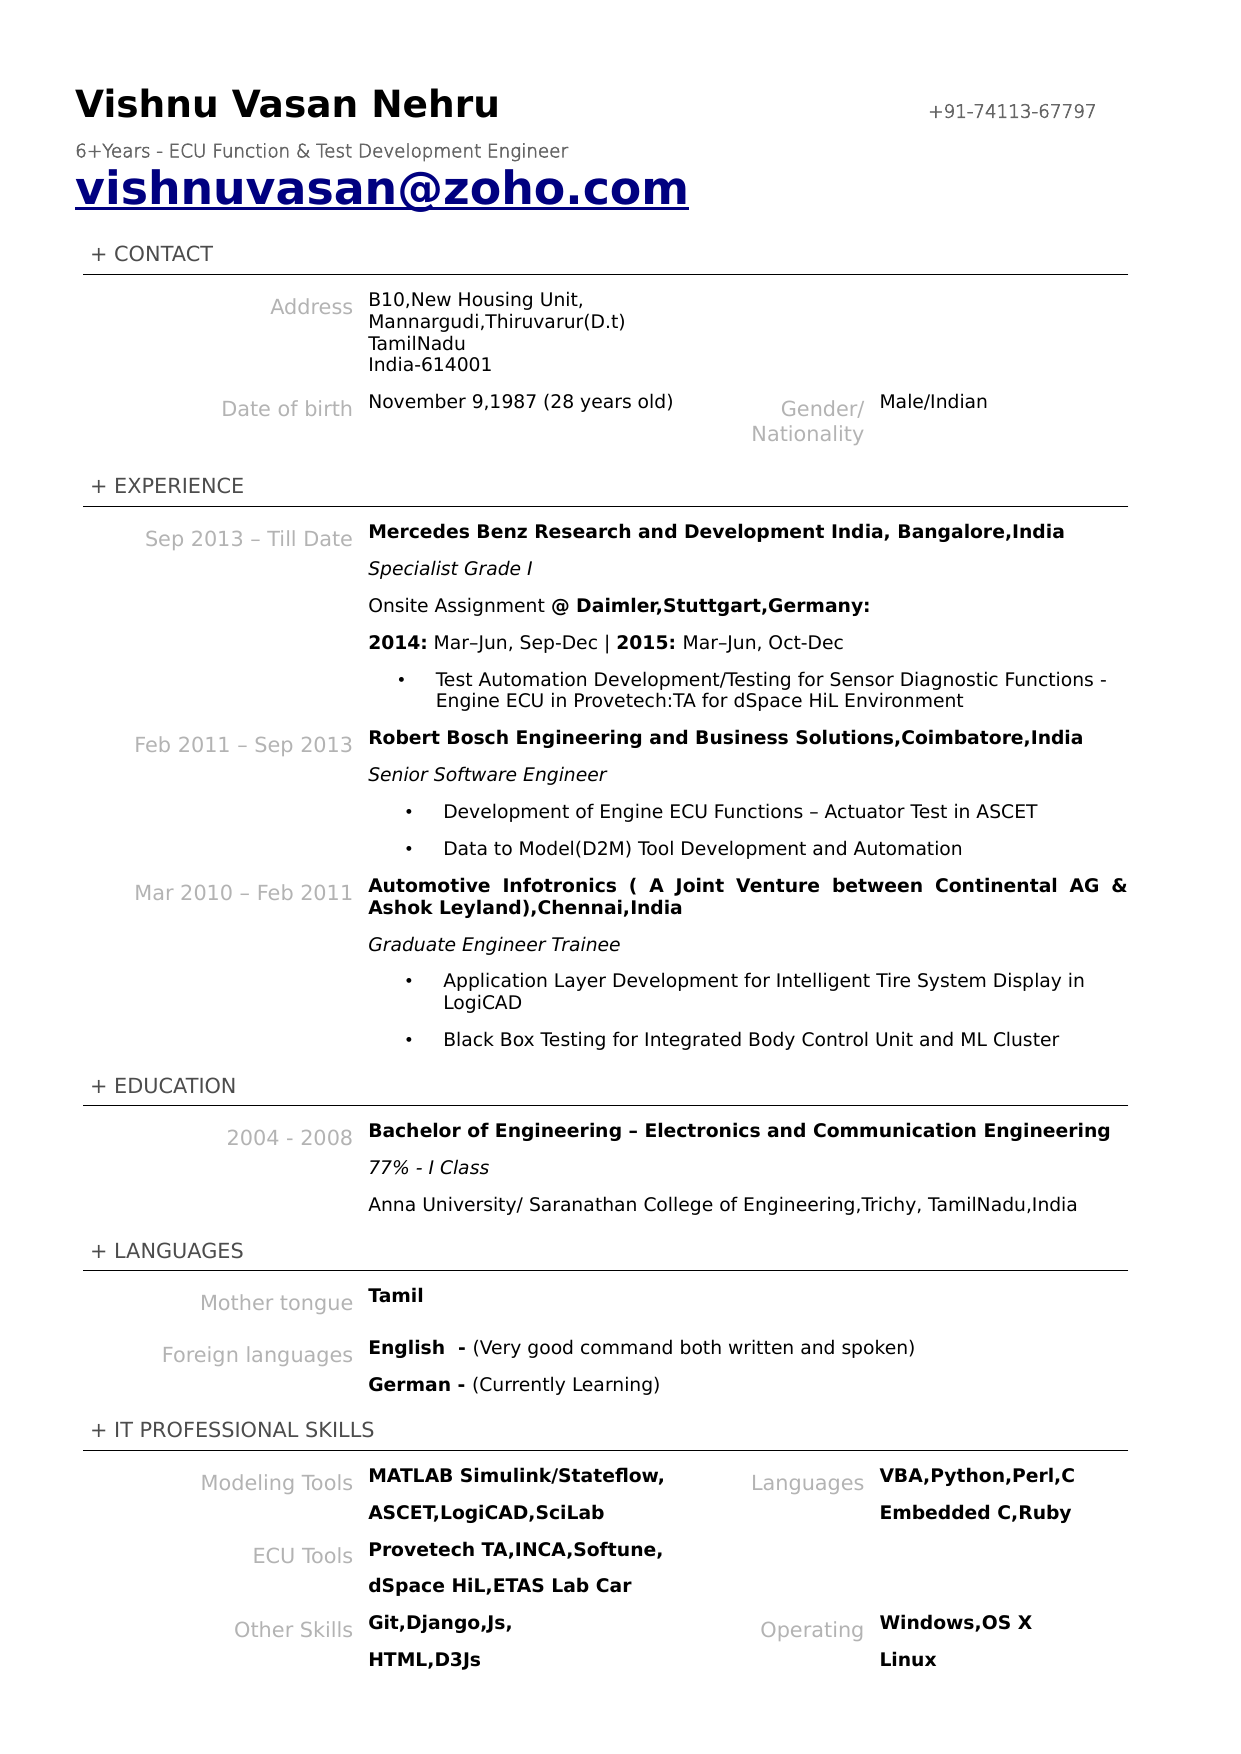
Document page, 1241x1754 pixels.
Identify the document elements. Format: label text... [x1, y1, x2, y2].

table_cell Windows,OS X Linux [872, 1605, 1136, 1678]
table_cell Robert Bosch Engineering and Business Solutions,Coimbatore,India Senior Software Engineer Development of Engine ECU Functions – Actuator Test in ASCET Data to Model(D2M) Tool Development and Automation [361, 720, 1136, 867]
table_cell B10,New Housing Unit, Mannargudi,Thiruvarur(D.t) TamilNadu India-614001 [361, 281, 1136, 384]
table_cell Feb 2011 – Sep 2013 [75, 720, 361, 867]
table_cell Date of birth [75, 384, 361, 459]
table_cell Languages [712, 1457, 872, 1531]
table_cell Mar 2010 – Feb 2011 [75, 868, 361, 1059]
table_cell Automotive Infotronics ( A Joint Venture between Continental AG & Ashok Leyland),Chennai,India Graduate Engineer Trainee Application Layer Development for Intelligent Tire System Display in LogiCAD Black Box Testing for Integrated Body Control Unit and ML Cluster [361, 868, 1136, 1059]
table_cell Address [75, 281, 361, 384]
table_cell Git,Django,Js, HTML,D3Js [361, 1605, 712, 1678]
table_cell Modeling Tools [75, 1457, 361, 1531]
table_cell MATLAB Simulink/Stateflow, ASCET,LogiCAD,SciLab [361, 1457, 712, 1531]
table_cell 2004 - 2008 [75, 1113, 361, 1224]
table_cell November 9,1987 (28 years old) [361, 384, 703, 459]
table_cell Operating [712, 1605, 872, 1678]
table_cell + CONTACT [75, 227, 1136, 281]
table_cell VBA,Python,Perl,C Embedded C,Ruby [872, 1457, 1136, 1531]
table_cell ECU Tools [75, 1531, 361, 1605]
table_cell Foreign languages [75, 1329, 361, 1403]
table_cell English - (Very good command both written and spoken) German - (Currently Learning) [361, 1329, 1136, 1403]
table_cell + IT PROFESSIONAL SKILLS [75, 1403, 1136, 1457]
table_cell + LANGUAGES [75, 1224, 1136, 1278]
table_cell Male/Indian [872, 384, 1136, 459]
table_cell + EXPERIENCE [75, 459, 1136, 514]
table_cell Gender/Nationality [703, 384, 872, 459]
table_cell Other Skills [75, 1605, 361, 1678]
table_cell Mercedes Benz Research and Development India, Bangalore,India Specialist Grade I Onsite Assignment @ Daimler,Stuttgart,Germany: 2014: Mar–Jun, Sep-Dec | 2015: Mar–Jun, Oct-Dec Test Automation Development/Testing for Sensor Diagnostic Functions - Engine ECU in Provetech:TA for dSpace HiL Environment [361, 514, 1136, 720]
table_cell + EDUCATION [75, 1059, 1136, 1113]
table_cell Mother tongue [75, 1278, 361, 1329]
table_cell Sep 2013 – Till Date [75, 514, 361, 720]
table_cell Provetech TA,INCA,Softune, dSpace HiL,ETAS Lab Car [361, 1531, 1136, 1605]
table_cell Tamil [361, 1278, 1136, 1329]
table_header Vishnu Vasan Nehru +91-74113-67797 6+Years - ECU Function & Test Development Engineer vishnuvasan@zoho.com [75, 75, 1136, 227]
table_cell Bachelor of Engineering – Electronics and Communication Engineering 77% - I Class Anna University/ Saranathan College of Engineering,Trichy, TamilNadu,India [361, 1113, 1136, 1224]
